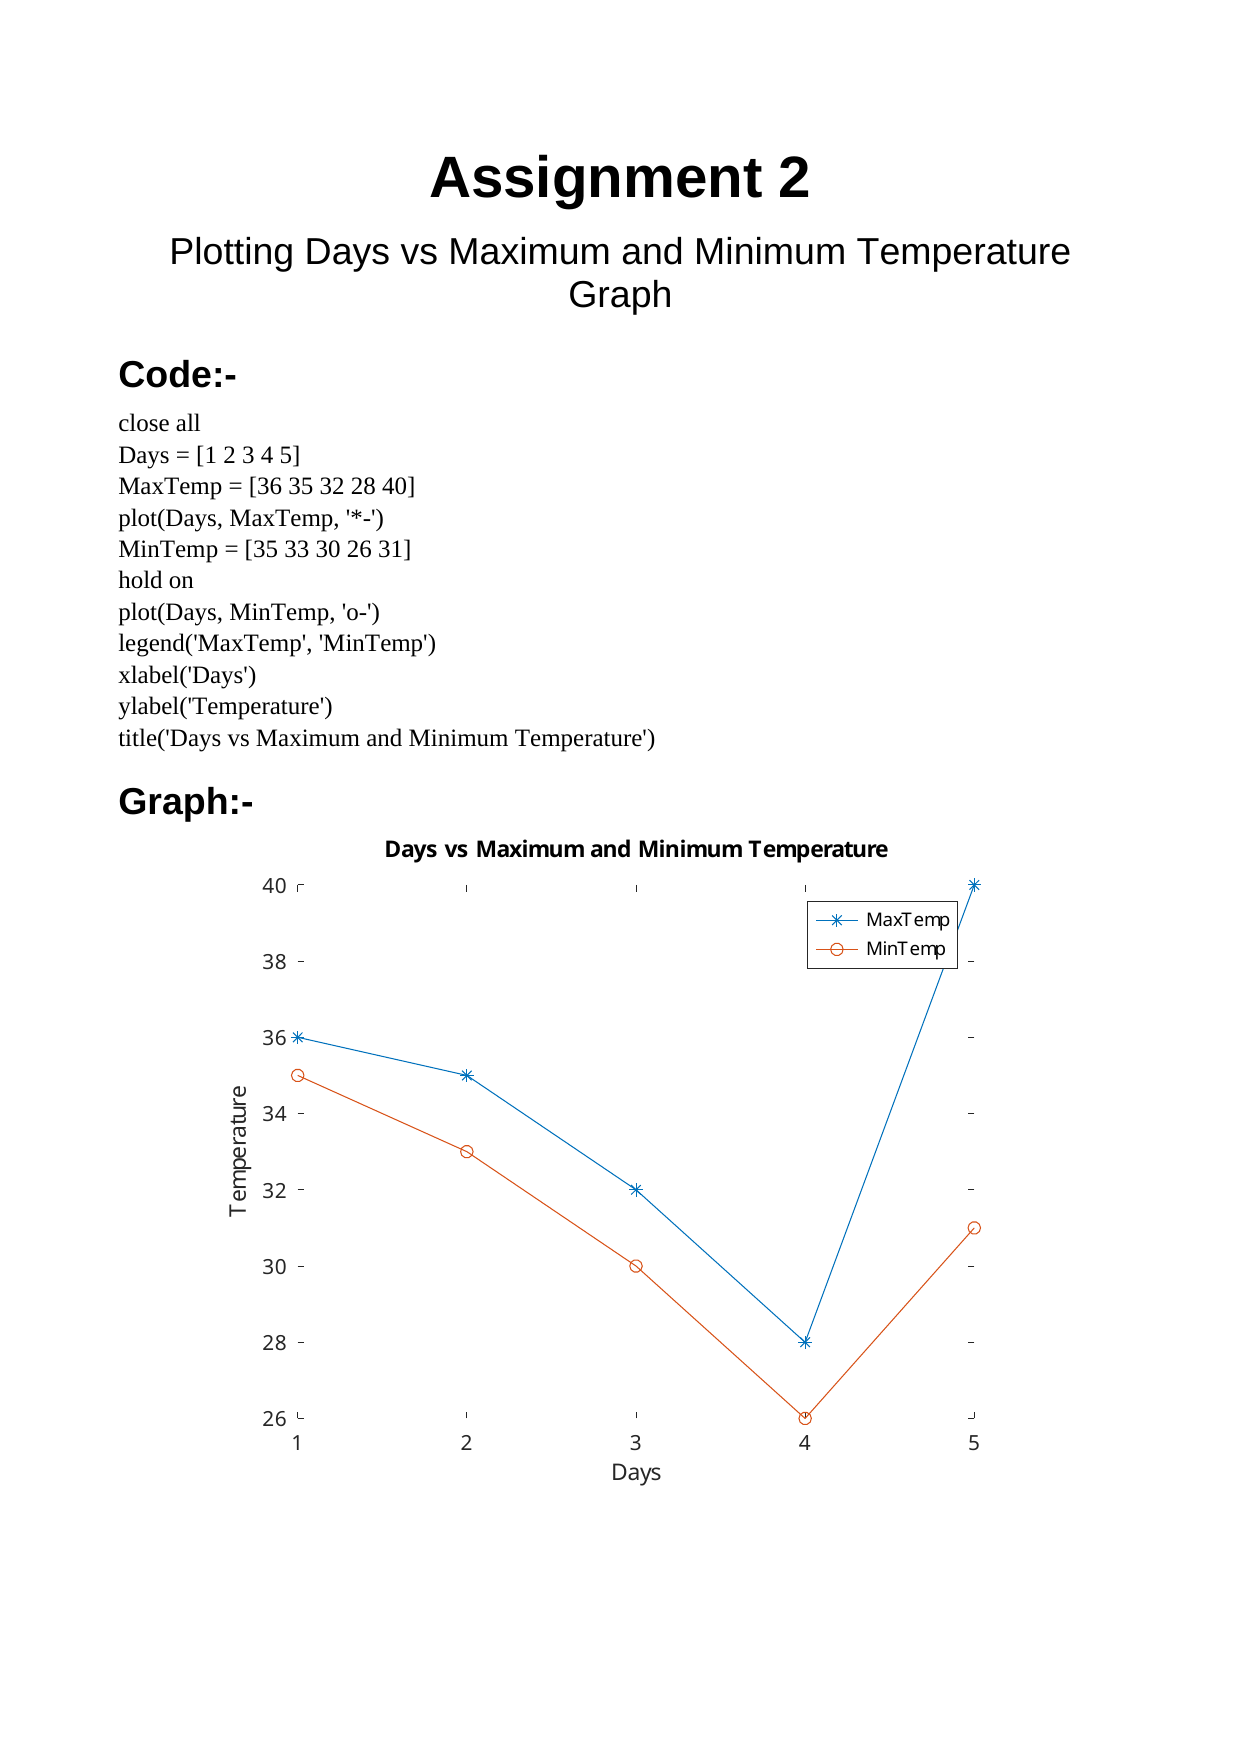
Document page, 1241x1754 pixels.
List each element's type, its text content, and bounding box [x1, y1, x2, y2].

text ylabel('Temperature') [118, 691, 1122, 720]
subtitle Plotting Days vs Maximum and Minimum Temperature Graph [118, 229, 1122, 315]
text legend('MaxTemp', 'MinTemp') [118, 628, 1122, 657]
subtitle Graph:- [118, 779, 1122, 822]
text close all [118, 408, 1122, 437]
text hold on [118, 566, 1122, 594]
subtitle Code:- [118, 353, 1122, 396]
text plot(Days, MinTemp, 'o-') [118, 597, 1122, 626]
text MaxTemp = [36 35 32 28 40] [118, 471, 1122, 500]
text title('Days vs Maximum and Minimum Temperature') [118, 723, 1122, 752]
text xlabel('Days') [118, 660, 1122, 689]
title Assignment 2 [118, 143, 1122, 210]
text Days = [1 2 3 4 5] [118, 440, 1122, 468]
text plot(Days, MaxTemp, '*-') [118, 503, 1122, 531]
text MinTemp = [35 33 30 26 31] [118, 534, 1122, 563]
